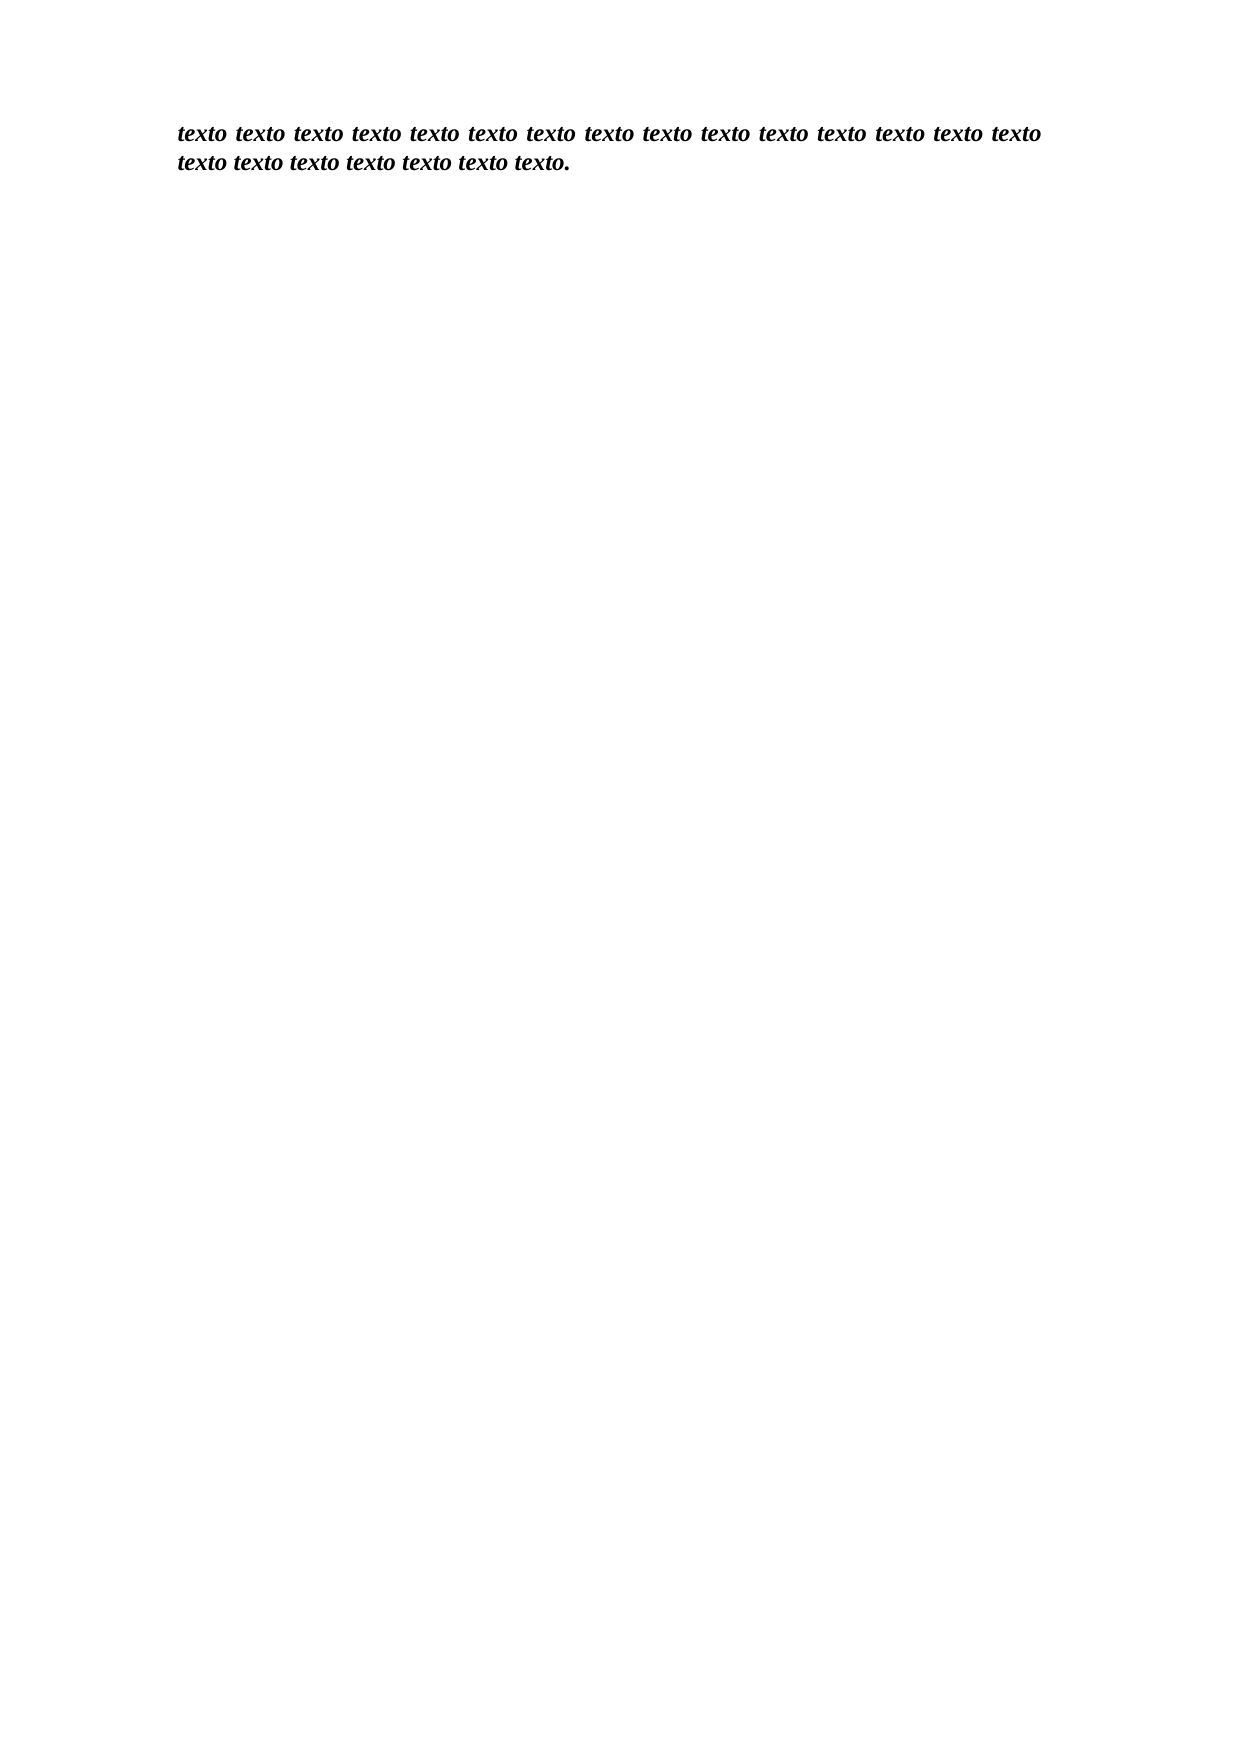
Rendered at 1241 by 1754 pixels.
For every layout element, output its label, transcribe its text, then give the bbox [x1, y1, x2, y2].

text “Como alternativa. También esta la de un bloque de dos lineas como máximo si no fuese necesario resaltar tanto. Texto texto texto texto texto texto texto texto texto texto texto texto texto texto texto texto texto texto texto texto texto texto texto texto texto texto texto. [177, 118, 1045, 176]
